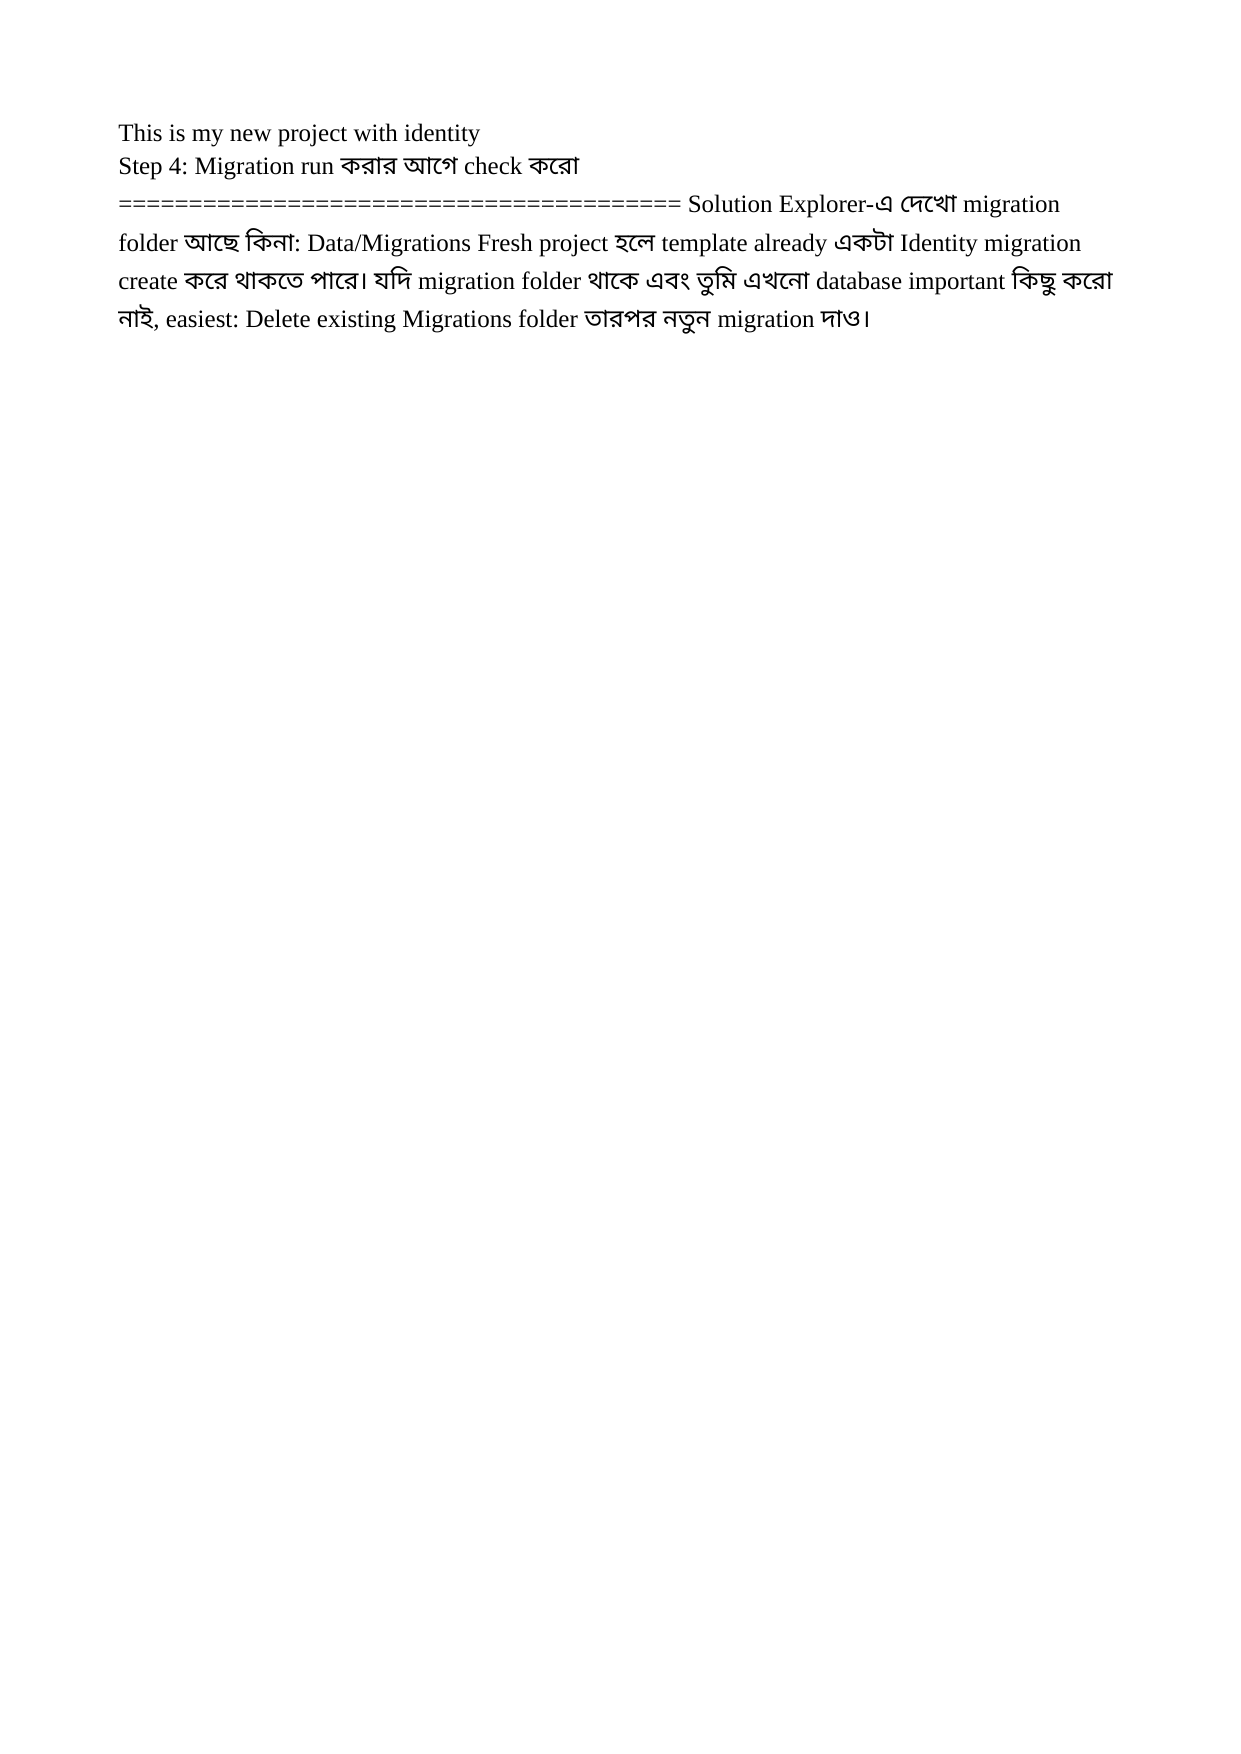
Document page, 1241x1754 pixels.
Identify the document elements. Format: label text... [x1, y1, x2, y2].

text Step 4: Migration run করার আগে check করো ======================================== Solution Explorer-এ দেখো migration folder আছে কিনা: Data/Migrations Fresh project হলে template already একটা Identity migration create করে থাকতে পারে। যদি migration folder থাকে এবং তুমি এখনো database important কিছু করো নাই, easiest: Delete existing Migrations folder তারপর নতুন migration দাও। [118, 151, 1122, 338]
text This is my new project with identity [118, 118, 1122, 147]
